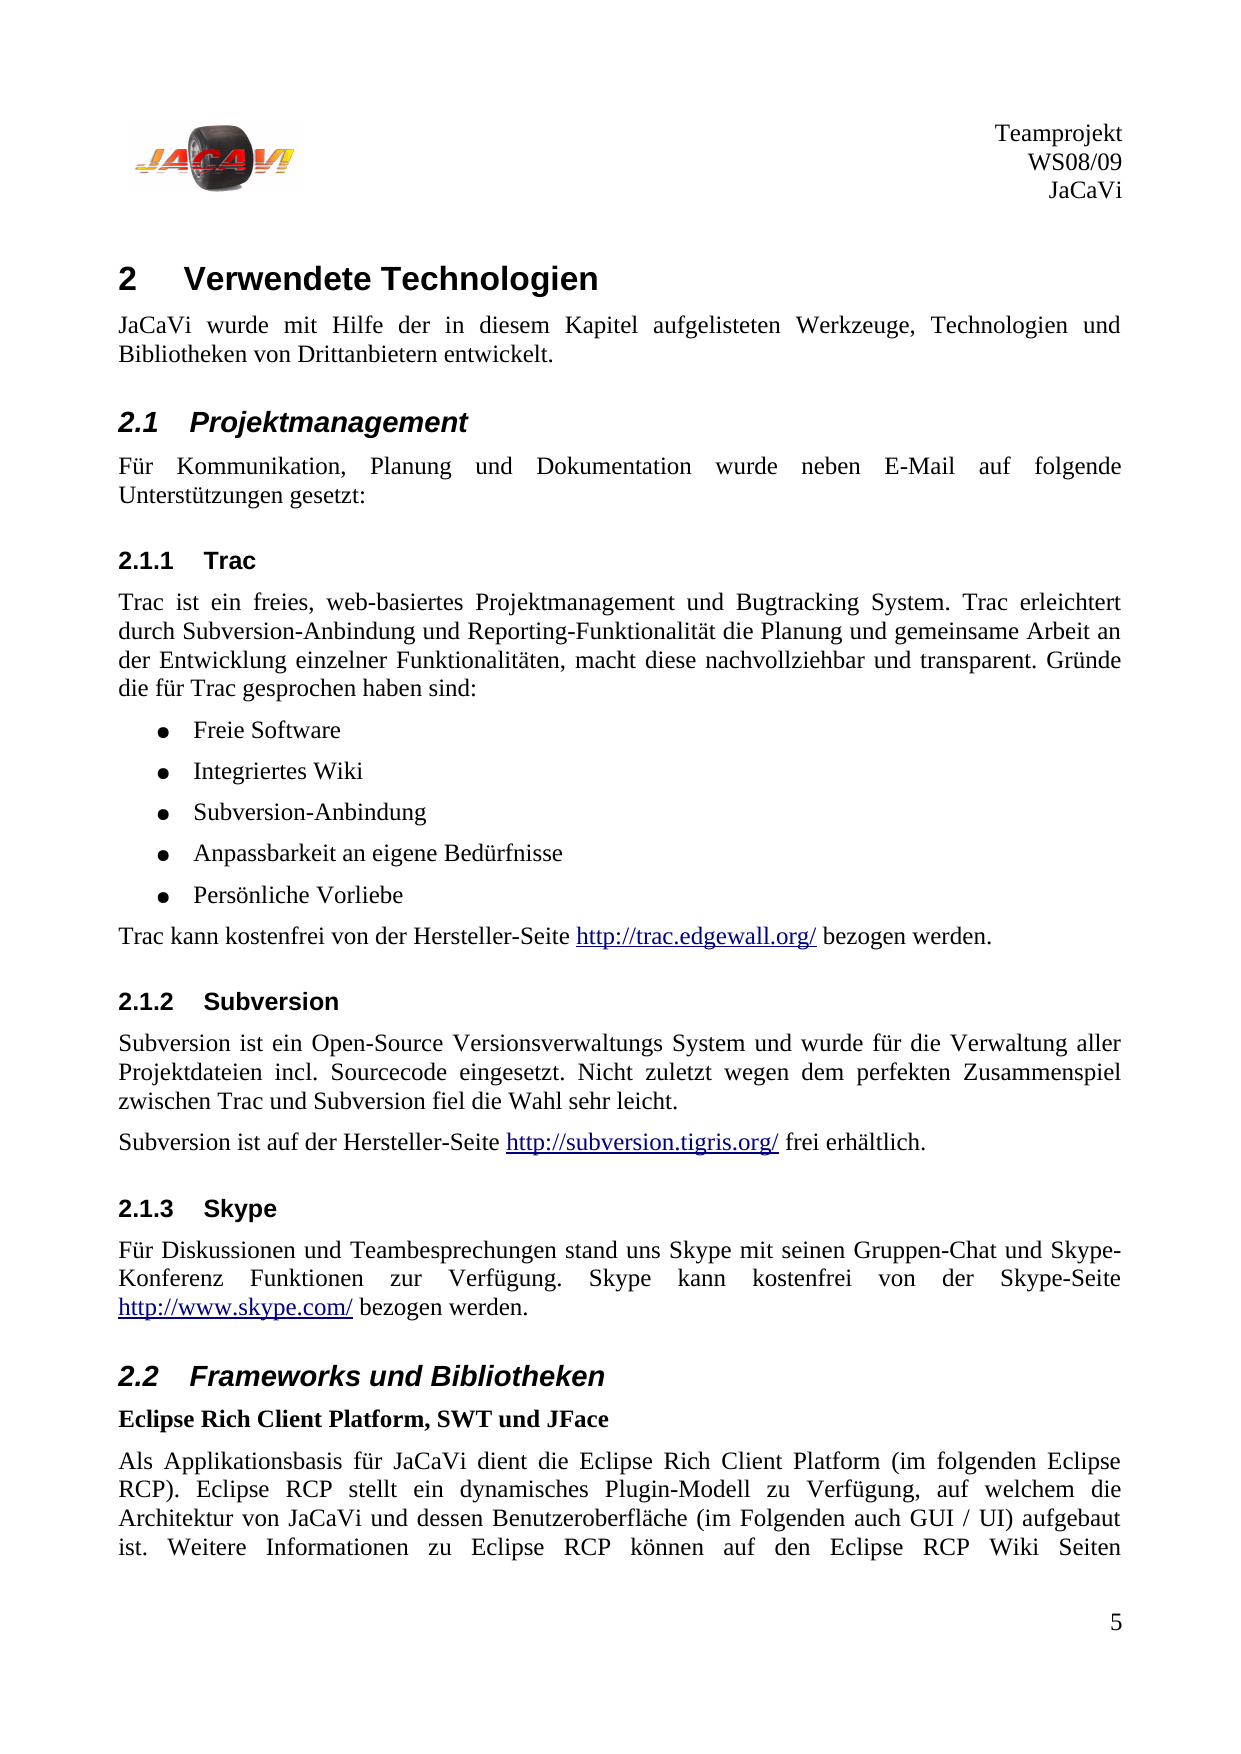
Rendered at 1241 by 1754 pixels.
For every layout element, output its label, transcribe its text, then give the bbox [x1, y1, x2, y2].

text Trac ist ein freies, web-basiertes Projektmanagement und Bugtracking System. Trac erleichtert durch Subversion-Anbindung und Reporting-Funktionalität die Planung und gemeinsame Arbeit an der Entwicklung einzelner Funktionalitäten, macht diese nachvollziehbar und transparent. Gründe die für Trac gesprochen haben sind: [118, 587, 1122, 702]
text Trac kann kostenfrei von der Hersteller-Seite http://trac.edgewall.org/ bezogen werden. [118, 921, 1122, 950]
subtitle Projektmanagement [118, 405, 1122, 438]
list Integriertes Wiki [156, 756, 1122, 785]
picture [128, 120, 307, 195]
text Subversion ist ein Open-Source Versionsverwaltungs System und wurde für die Verwaltung aller Projektdateien incl. Sourcecode eingesetzt. Nicht zuletzt wegen dem perfekten Zusammenspiel zwischen Trac und Subversion fiel die Wahl sehr leicht. [118, 1028, 1122, 1115]
list Anpassbarkeit an eigene Bedürfnisse [156, 838, 1122, 867]
subtitle Subversion [118, 987, 1122, 1016]
text Eclipse Rich Client Platform, SWT und JFace [118, 1404, 1122, 1433]
text Für Diskussionen und Teambesprechungen stand uns Skype mit seinen Gruppen-Chat und Skype-Konferenz Funktionen zur Verfügung. Skype kann kostenfrei von der Skype-Seite http://www.skype.com/ bezogen werden. [118, 1235, 1122, 1321]
text Für Kommunikation, Planung und Dokumentation wurde neben E-Mail auf folgende Unterstützungen gesetzt: [118, 451, 1122, 508]
subtitle Verwendete Technologien [118, 259, 1122, 297]
text Als Applikationsbasis für JaCaVi dient die Eclipse Rich Client Platform (im folgenden Eclipse RCP). Eclipse RCP stellt ein dynamisches Plugin-Modell zu Verfügung, auf welchem die Architektur von JaCaVi und dessen Benutzeroberfläche (im Folgenden auch GUI / UI) aufgebaut ist. Weitere Informationen zu Eclipse RCP können auf den Eclipse RCP Wiki Seiten [118, 1446, 1122, 1561]
subtitle Skype [118, 1193, 1122, 1222]
text JaCaVi wurde mit Hilfe der in diesem Kapitel aufgelisteten Werkzeuge, Technologien und Bibliotheken von Drittanbietern entwickelt. [118, 310, 1122, 367]
list Persönliche Vorliebe [156, 880, 1122, 908]
text Subversion ist auf der Hersteller-Seite http://subversion.tigris.org/ frei erhältlich. [118, 1127, 1122, 1156]
subtitle Trac [118, 546, 1122, 575]
list Freie Software [156, 715, 1122, 743]
list Subversion-Anbindung [156, 797, 1122, 826]
subtitle Frameworks und Bibliotheken [118, 1358, 1122, 1392]
